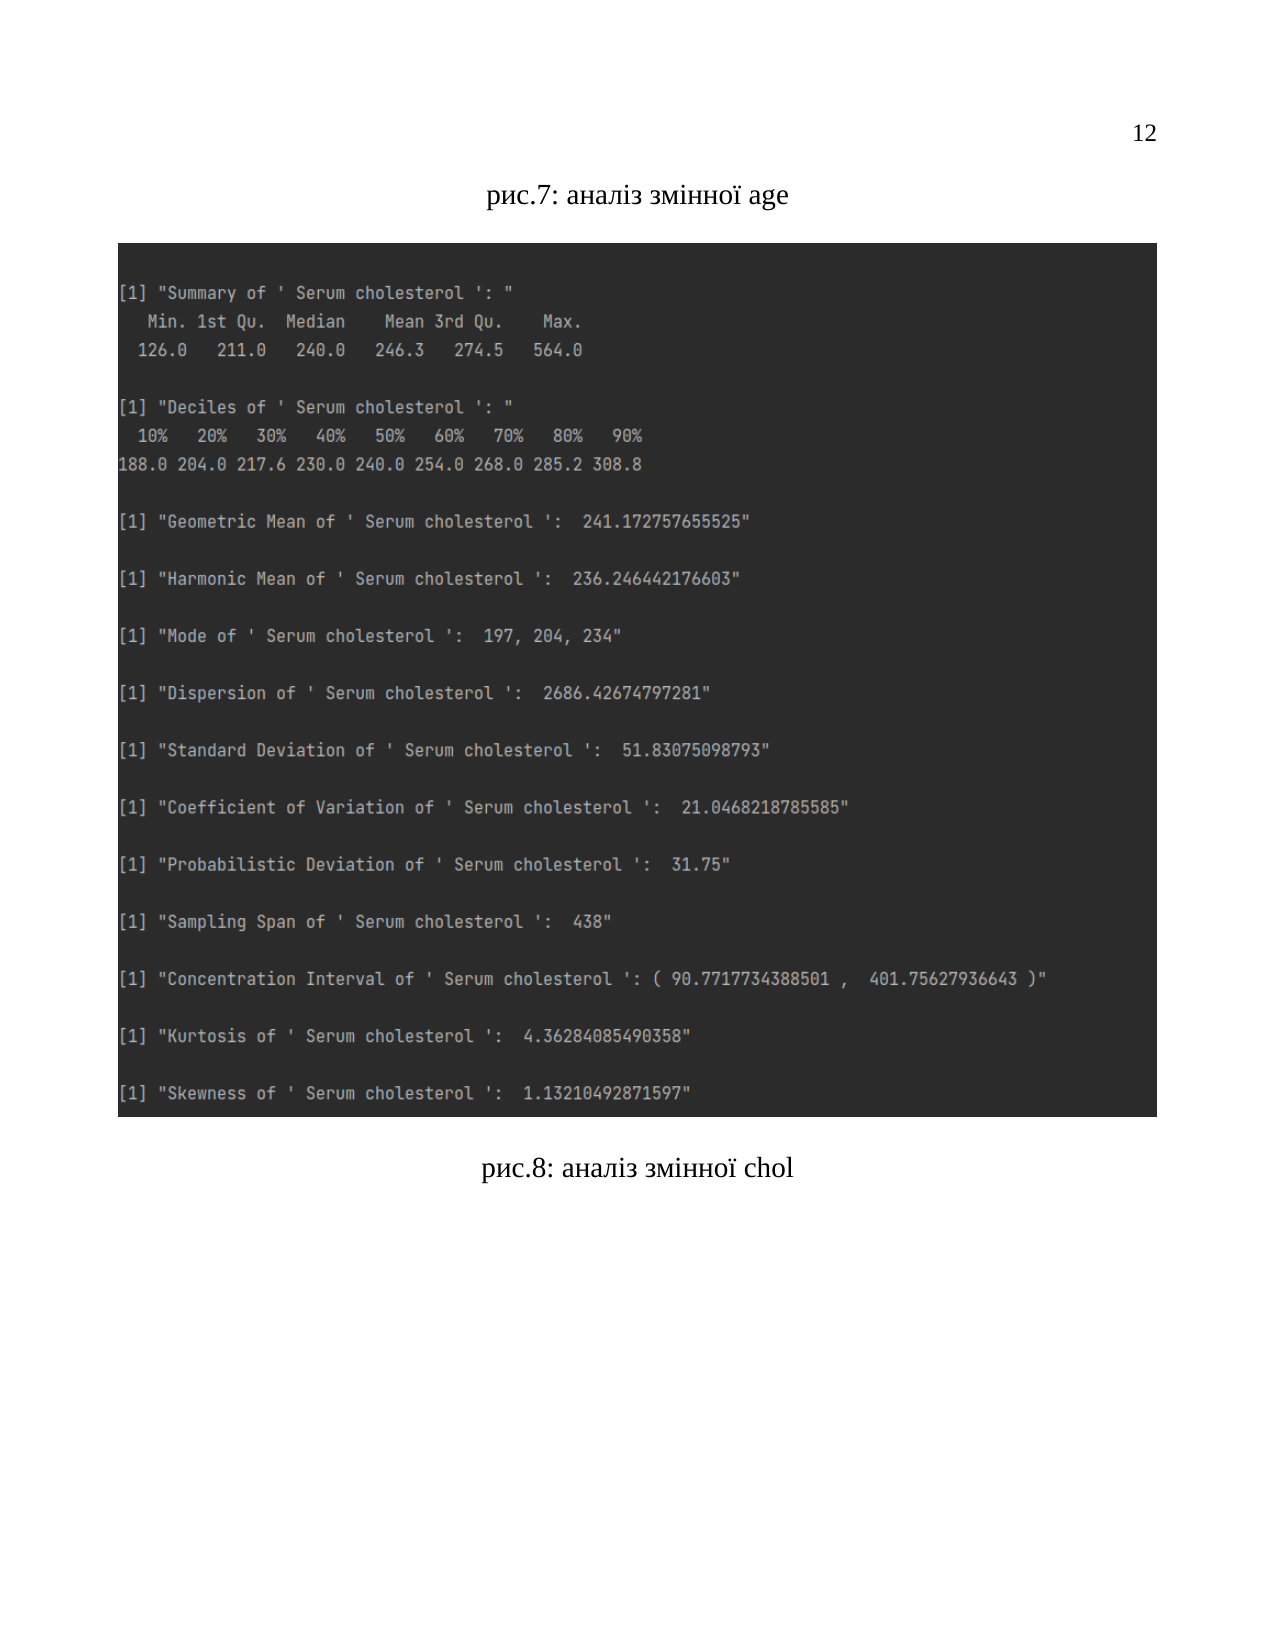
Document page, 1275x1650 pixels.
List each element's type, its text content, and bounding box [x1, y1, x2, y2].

text рис.8: аналіз змінної chol [118, 1150, 1157, 1184]
picture [118, 243, 1157, 1117]
text рис.7: аналіз змінної age [118, 177, 1157, 210]
